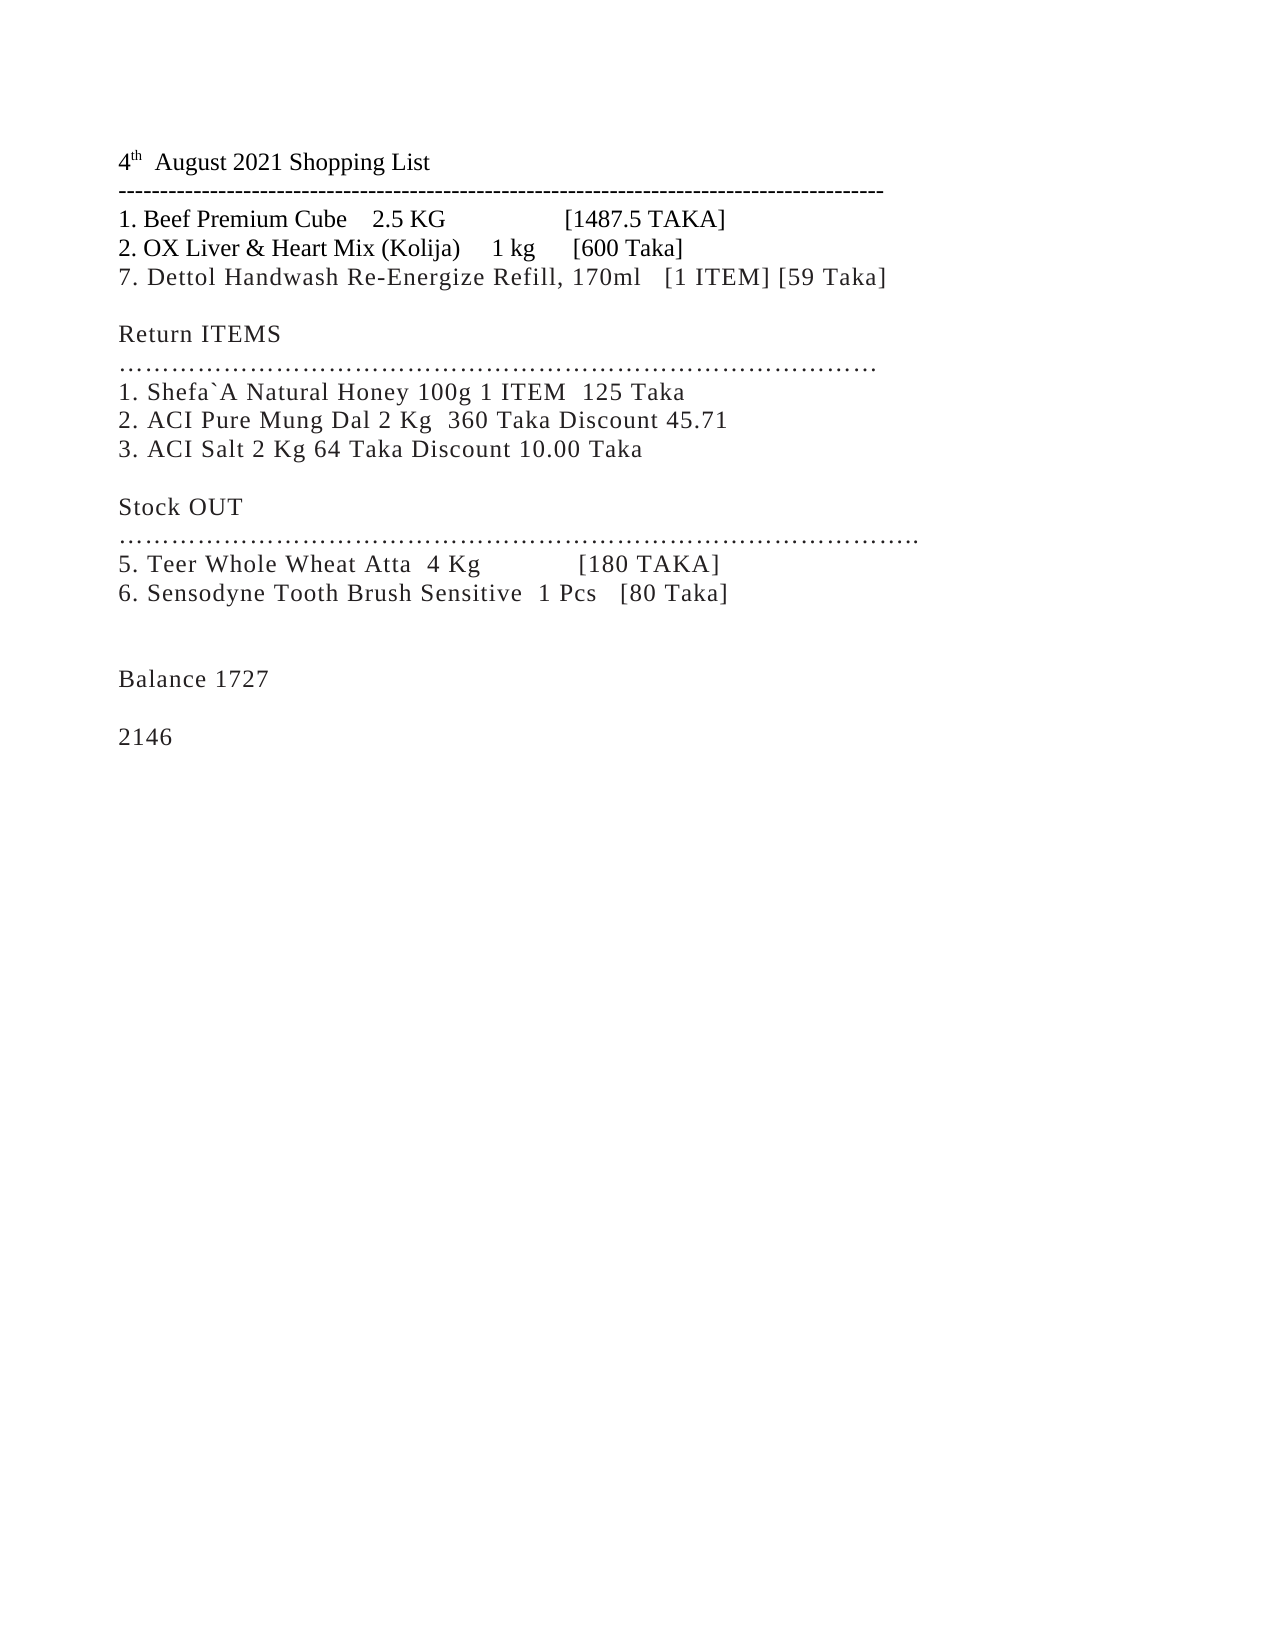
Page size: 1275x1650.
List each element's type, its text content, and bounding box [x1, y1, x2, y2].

text 2. OX Liver & Heart Mix (Kolija) 1 kg [600 Taka] [118, 233, 1157, 262]
text 2. ACI Pure Mung Dal 2 Kg 360 taka Discount 45.71 [118, 406, 1157, 434]
text 5. Teer Whole Wheat Atta 4 Kg [180 TAKA] [118, 549, 1157, 578]
text balance 1727 [118, 664, 1157, 693]
text 1. Beef Premium Cube 2.5 KG [1487.5 TAKA] [118, 204, 1157, 233]
text 2146 [118, 722, 1157, 751]
text ……………………………………………………………………………….. [118, 521, 1157, 549]
text 6. Sensodyne Tooth Brush Sensitive 1 pcs [80 taka] [118, 578, 1157, 607]
text Stock OUT [118, 492, 1157, 521]
text -------------------------------------------------------------------------------------------- [118, 176, 1157, 204]
text 7. Dettol Handwash Re-Energize Refill, 170ml [1 ITEM] [59 taka] [118, 262, 1157, 291]
text 1. Shefa`A Natural Honey 100g 1 ITEM 125 taka [118, 377, 1157, 406]
text 3. ACI Salt 2 Kg 64 taka Discount 10.00 Taka [118, 434, 1157, 463]
text Return ITEMS [118, 319, 1157, 348]
text 4th August 2021 Shopping List [118, 147, 1157, 176]
text …………………………………………………………………………… [118, 348, 1157, 377]
